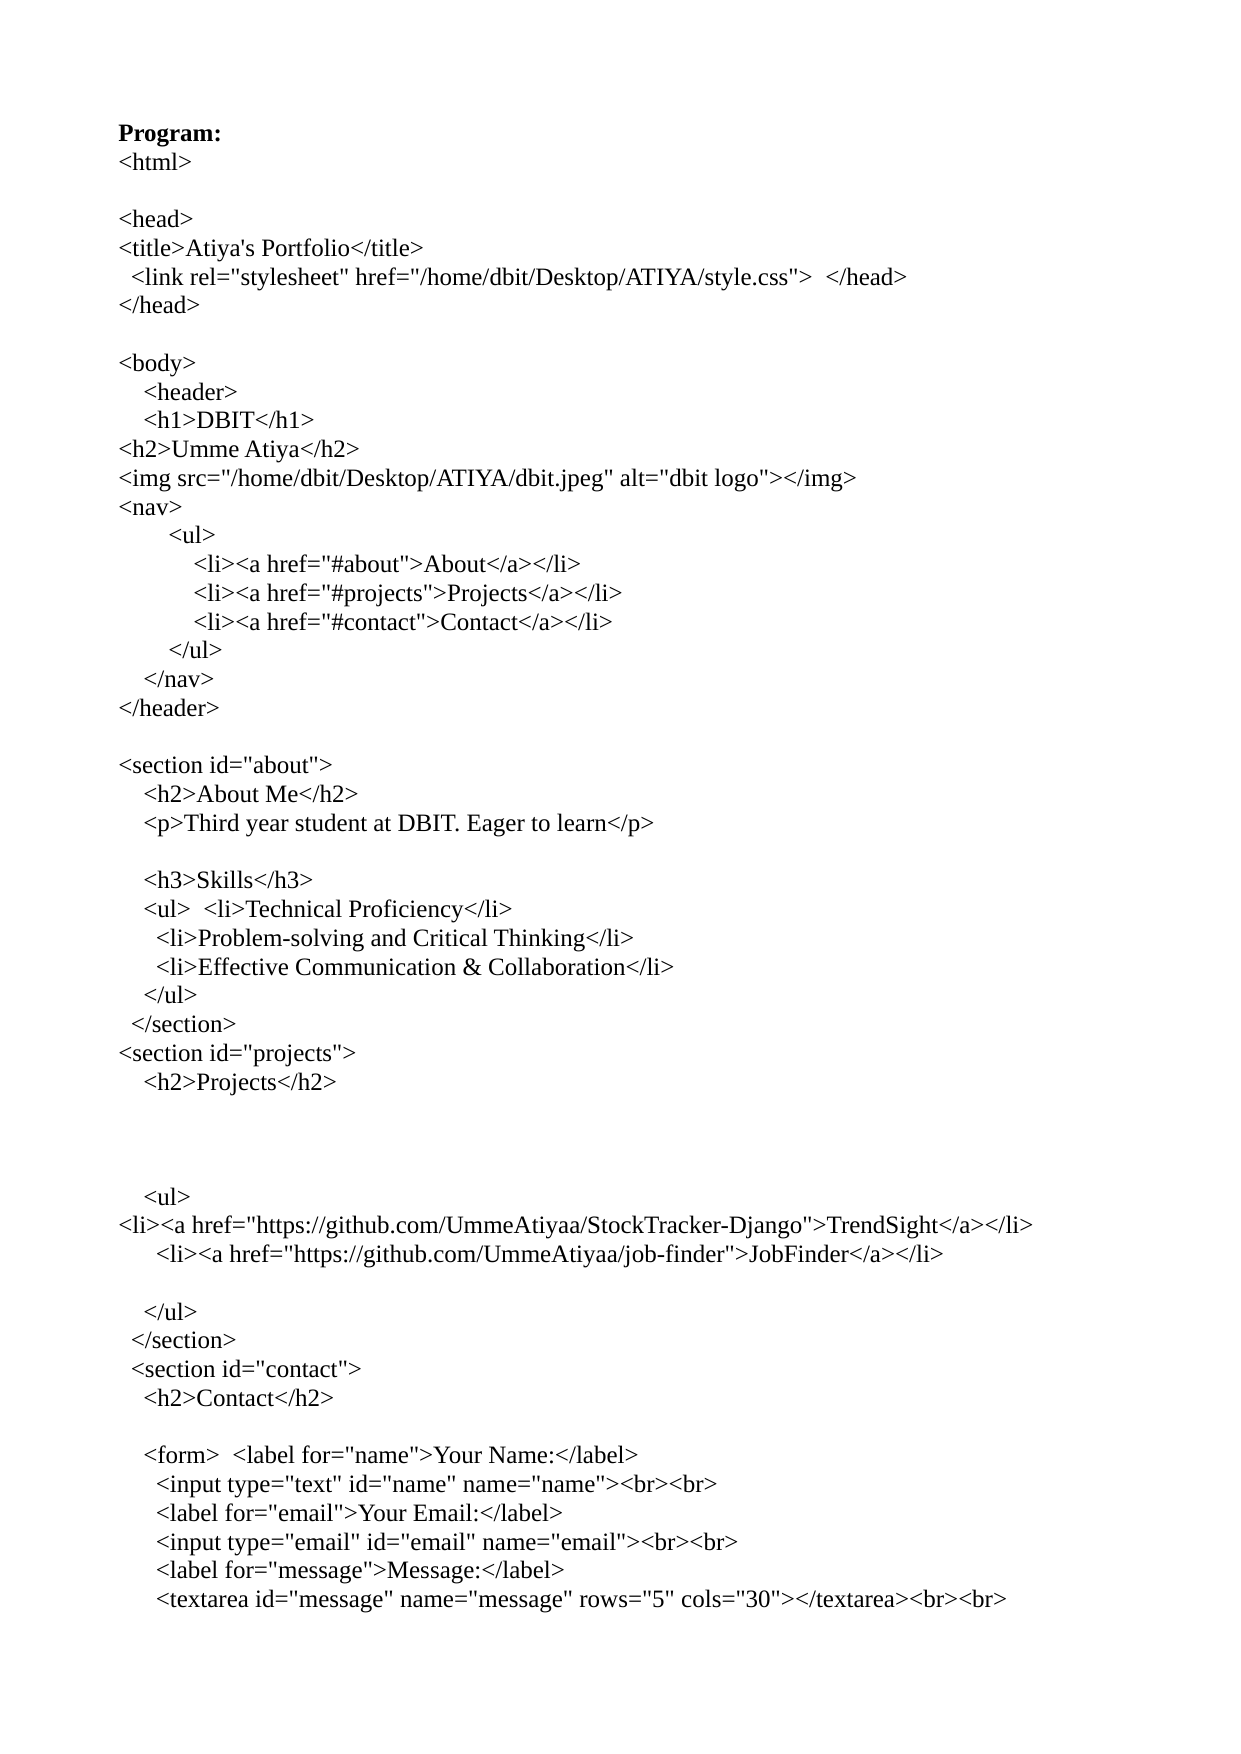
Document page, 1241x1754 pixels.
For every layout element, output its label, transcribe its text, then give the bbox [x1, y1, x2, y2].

text </ul> [118, 636, 1122, 664]
text <h3>Skills</h3> [118, 866, 1122, 894]
text <li><a href="#contact">Contact</a></li> [118, 607, 1122, 636]
text <h2>About Me</h2> [118, 779, 1122, 808]
text <form> <label for="name">Your Name:</label> [118, 1441, 1122, 1469]
text <li><a href="https://github.com/UmmeAtiyaa/StockTracker-Django">TrendSight</a></li> [118, 1211, 1122, 1239]
text <li><a href="#projects">Projects</a></li> [118, 578, 1122, 607]
text </ul> [118, 1297, 1122, 1326]
text <h2>Projects</h2> [118, 1067, 1122, 1096]
text <ul> [118, 521, 1122, 549]
text </nav> [118, 664, 1122, 693]
text <link rel="stylesheet" href="/home/dbit/Desktop/ATIYA/style.css"> </head> [118, 262, 1122, 291]
text <h2>Umme Atiya</h2> [118, 434, 1122, 463]
text <ul> <li>Technical Proficiency</li> [118, 894, 1122, 923]
text <input type="email" id="email" name="email"><br><br> [118, 1527, 1122, 1556]
text <h2>Contact</h2> [118, 1383, 1122, 1412]
text <li>Effective Communication & Collaboration</li> [118, 952, 1122, 981]
text <body> [118, 348, 1122, 377]
text <li><a href="https://github.com/UmmeAtiyaa/job-finder">JobFinder</a></li> [118, 1239, 1122, 1268]
text </ul> [118, 981, 1122, 1009]
text <li><a href="#about">About</a></li> [118, 549, 1122, 578]
text <ul> [118, 1182, 1122, 1211]
text <textarea id="message" name="message" rows="5" cols="30"></textarea><br><br> [118, 1584, 1122, 1613]
text <li>Problem-solving and Critical Thinking</li> [118, 923, 1122, 952]
text </head> [118, 291, 1122, 319]
text Program: [118, 118, 1122, 147]
text <head> [118, 204, 1122, 233]
text </section> [118, 1326, 1122, 1354]
text <p>Third year student at DBIT. Eager to learn</p> [118, 808, 1122, 837]
text <img src="/home/dbit/Desktop/ATIYA/dbit.jpeg" alt="dbit logo"></img> [118, 463, 1122, 492]
text <section id="contact"> [118, 1354, 1122, 1383]
text <title>Atiya's Portfolio</title> [118, 233, 1122, 262]
text <label for="email">Your Email:</label> [118, 1498, 1122, 1527]
text </section> [118, 1009, 1122, 1038]
text <section id="about"> [118, 751, 1122, 779]
text <h1>DBIT</h1> [118, 406, 1122, 434]
text <section id="projects"> [118, 1038, 1122, 1067]
text </header> [118, 693, 1122, 722]
text <input type="text" id="name" name="name"><br><br> [118, 1469, 1122, 1498]
text <html> [118, 147, 1122, 176]
text <nav> [118, 492, 1122, 521]
text <label for="message">Message:</label> [118, 1556, 1122, 1584]
text <header> [118, 377, 1122, 406]
